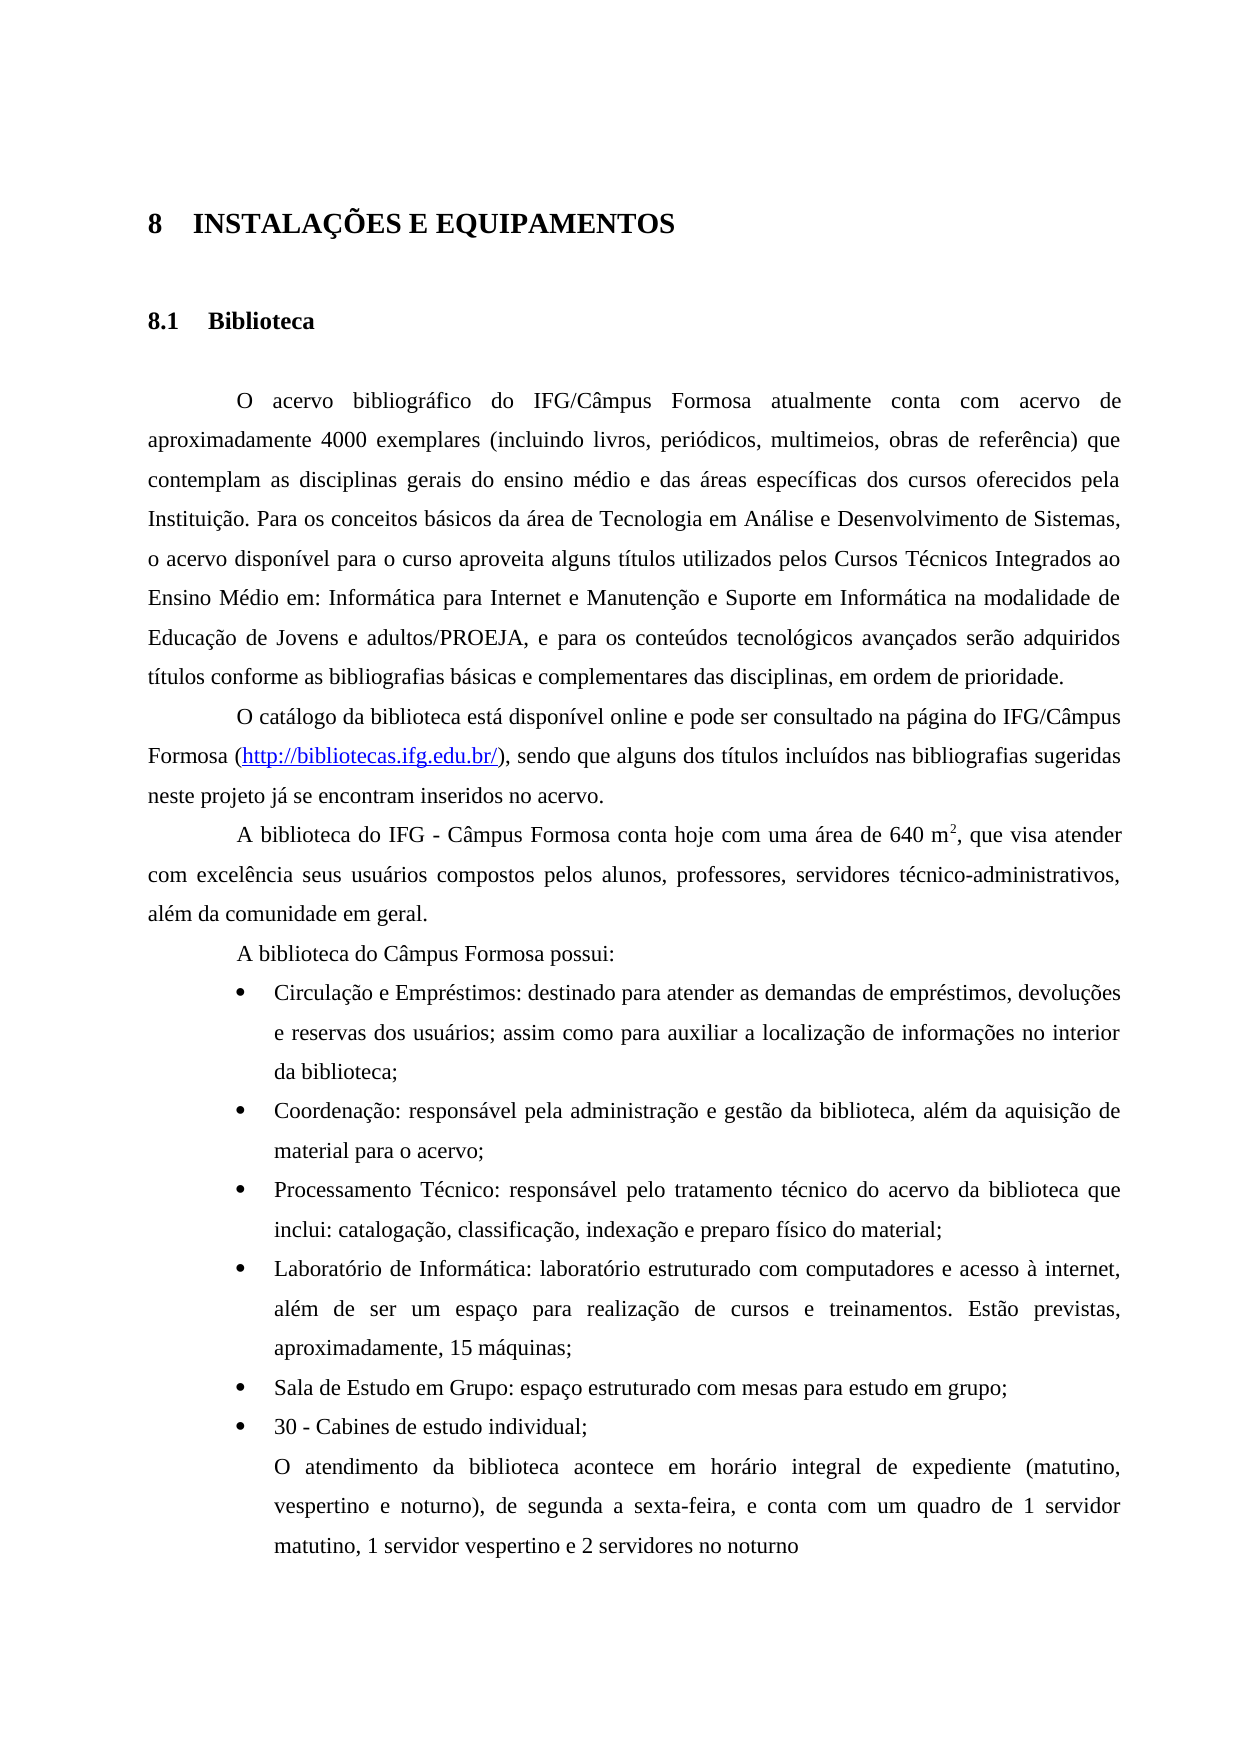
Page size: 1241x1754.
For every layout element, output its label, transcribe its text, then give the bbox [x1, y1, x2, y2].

text A biblioteca do IFG - Câmpus Formosa conta hoje com uma área de 640 m2, que visa atender com excelência seus usuários compostos pelos alunos, professores, servidores técnico-administrativos, além da comunidade em geral. [148, 821, 1122, 861]
subtitle Biblioteca [148, 306, 208, 335]
subtitle Biblioteca [315, 306, 1122, 335]
list Circulação e Empréstimos: destinado para atender as demandas de empréstimos, devoluções e reservas dos usuários; assim como para auxiliar a localização de informações no interior da biblioteca; [236, 979, 1122, 1084]
list 30 - Cabines de estudo individual; [588, 1413, 1122, 1440]
list Processamento Técnico: responsável pelo tratamento técnico do acervo da biblioteca que inclui: catalogação, classificação, indexação e preparo físico do material; [236, 1176, 1122, 1242]
text A biblioteca do IFG - Câmpus Formosa conta hoje com uma área de 640 m2, que visa atender com excelência seus usuários compostos pelos alunos, professores, servidores técnico-administrativos, além da comunidade em geral. [148, 887, 1122, 926]
list Laboratório de Informática: laboratório estruturado com computadores e acesso à internet, além de ser um espaço para realização de cursos e treinamentos. Estão previstas, aproximadamente, 15 máquinas; [236, 1255, 1122, 1361]
text O catálogo da biblioteca está disponível online e pode ser consultado na página do IFG/Câmpus Formosa (http://bibliotecas.ifg.edu.br/), sendo que alguns dos títulos incluídos nas bibliografias sugeridas [148, 703, 1122, 765]
text O atendimento da biblioteca acontece em horário integral de expediente (matutino, vespertino e noturno), de segunda a sexta-feira, e conta com um quadro de 1 servidor matutino, 1 servidor vespertino e 2 servidores no noturno [274, 1519, 1122, 1558]
list Coordenação: responsável pela administração e gestão da biblioteca, além da aquisição de material para o acervo; [236, 1097, 1122, 1163]
list 30 - Cabines de estudo individual; [236, 1413, 274, 1440]
text O acervo bibliográfico do IFG/Câmpus Formosa atualmente conta com acervo de aproximadamente 4000 exemplares (incluindo livros, periódicos, multimeios, obras de referência) que contemplam as disciplinas gerais do ensino médio e das áreas específicas dos cursos oferecidos pela Instituição. Para os conceitos básicos da área de Tecnologia em Análise e Desenvolvimento de Sistemas, o acervo disponível para o curso aproveita alguns títulos utilizados pelos Cursos Técnicos Integrados ao Ensino Médio em: Informática para Internet e Manutenção e Suporte em Informática na modalidade de Educação de Jovens e adultos/PROEJA, e para os conteúdos tecnológicos avançados serão adquiridos títulos conforme as bibliografias básicas e complementares das disciplinas, em ordem de prioridade. [148, 650, 1122, 689]
text O atendimento da biblioteca acontece em horário integral de expediente (matutino, vespertino e noturno), de segunda a sexta-feira, e conta com um quadro de 1 servidor matutino, 1 servidor vespertino e 2 servidores no noturno [274, 1479, 1122, 1492]
subtitle INSTALAÇÕES E EQUIPAMENTOS [676, 206, 1122, 239]
subtitle INSTALAÇÕES E EQUIPAMENTOS [148, 206, 193, 239]
list Sala de Estudo em Grupo: espaço estruturado com mesas para estudo em grupo; [1014, 1374, 1122, 1400]
text O acervo bibliográfico do IFG/Câmpus Formosa atualmente conta com acervo de aproximadamente 4000 exemplares (incluindo livros, periódicos, multimeios, obras de referência) que contemplam as disciplinas gerais do ensino médio e das áreas específicas dos cursos oferecidos pela Instituição. Para os conceitos básicos da área de Tecnologia em Análise e Desenvolvimento de Sistemas, o acervo disponível para o curso aproveita alguns títulos utilizados pelos Cursos Técnicos Integrados ao Ensino Médio em: Informática para Internet e Manutenção e Suporte em Informática na modalidade de Educação de Jovens e adultos/PROEJA, e para os conteúdos tecnológicos avançados serão adquiridos títulos conforme as bibliografias básicas e complementares das disciplinas, em ordem de prioridade. [148, 387, 1122, 426]
text A biblioteca do Câmpus Formosa possui: [148, 939, 1122, 966]
text neste projeto já se encontram inseridos no acervo. [148, 766, 1122, 808]
